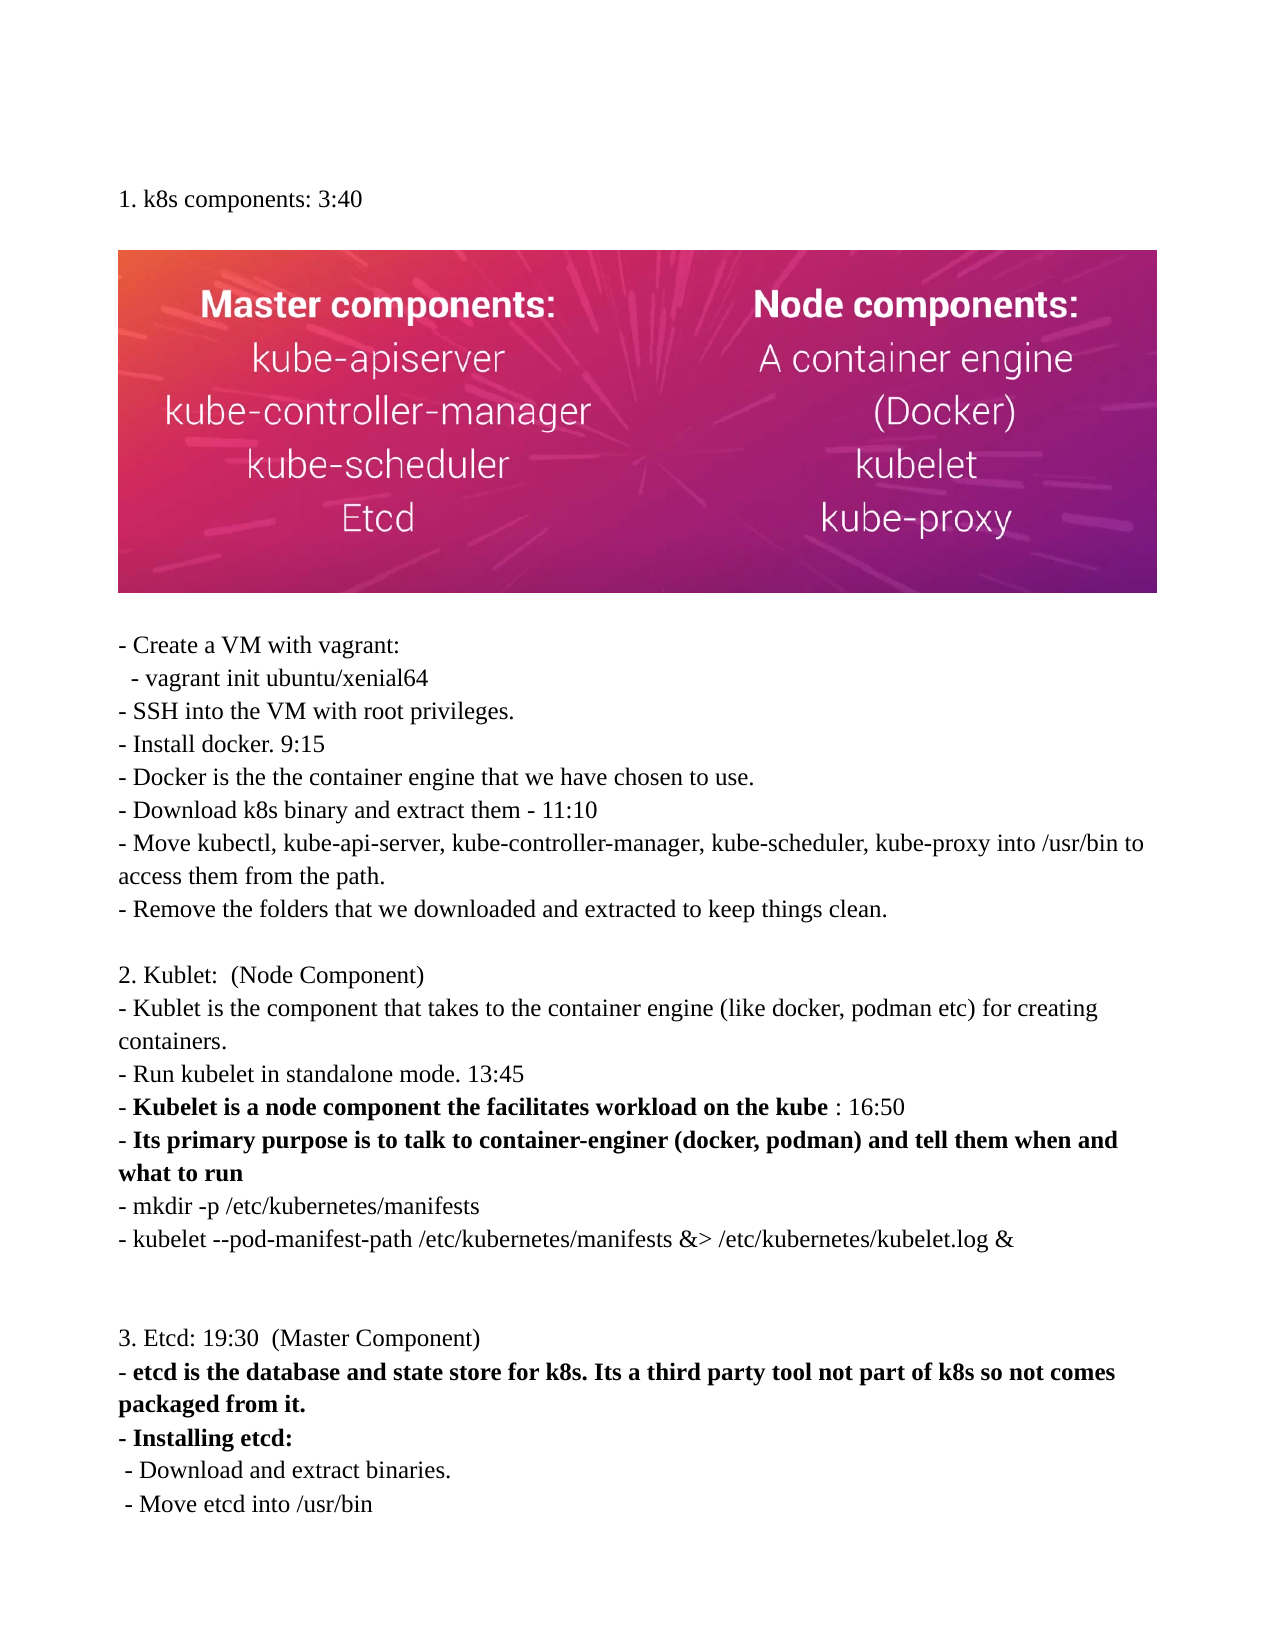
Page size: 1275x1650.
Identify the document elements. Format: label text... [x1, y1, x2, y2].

text - SSH into the VM with root privileges. - Install docker. 9:15 - Docker is the the container engine that we have chosen to use. - Download k8s binary and extract them - 11:10 - Move kubectl, kube-api-server, kube-controller-manager, kube-scheduler, kube-proxy into /usr/bin to access them from the path. - Remove the folders that we downloaded and extracted to keep things clean. [118, 696, 1157, 923]
text - Installing etcd: - Download and extract binaries. - Move etcd into /usr/bin [118, 1423, 1157, 1517]
text - vagrant init ubuntu/xenial64 [118, 663, 1157, 692]
text 2. Kublet: (Node Component) [118, 960, 1157, 989]
text - Kublet is the component that takes to the container engine (like docker, podman etc) for creating containers. - Run kubelet in standalone mode. 13:45 - Kubelet is a node component the facilitates workload on the kube : 16:50 - Its primary purpose is to talk to container-enginer (docker, podman) and tell them when and what to run - mkdir -p /etc/kubernetes/manifests - kubelet --pod-manifest-path /etc/kubernetes/manifests &> /etc/kubernetes/kubelet.log & [118, 993, 1157, 1253]
text 1. k8s components: 3:40 [118, 184, 1157, 213]
text - Create a VM with vagrant: [118, 630, 1157, 659]
text 3. Etcd: 19:30 (Master Component) - etcd is the database and state store for k8s. Its a third party tool not part of k8s so not comes packaged from it. [118, 1323, 1157, 1418]
picture [118, 250, 1157, 593]
